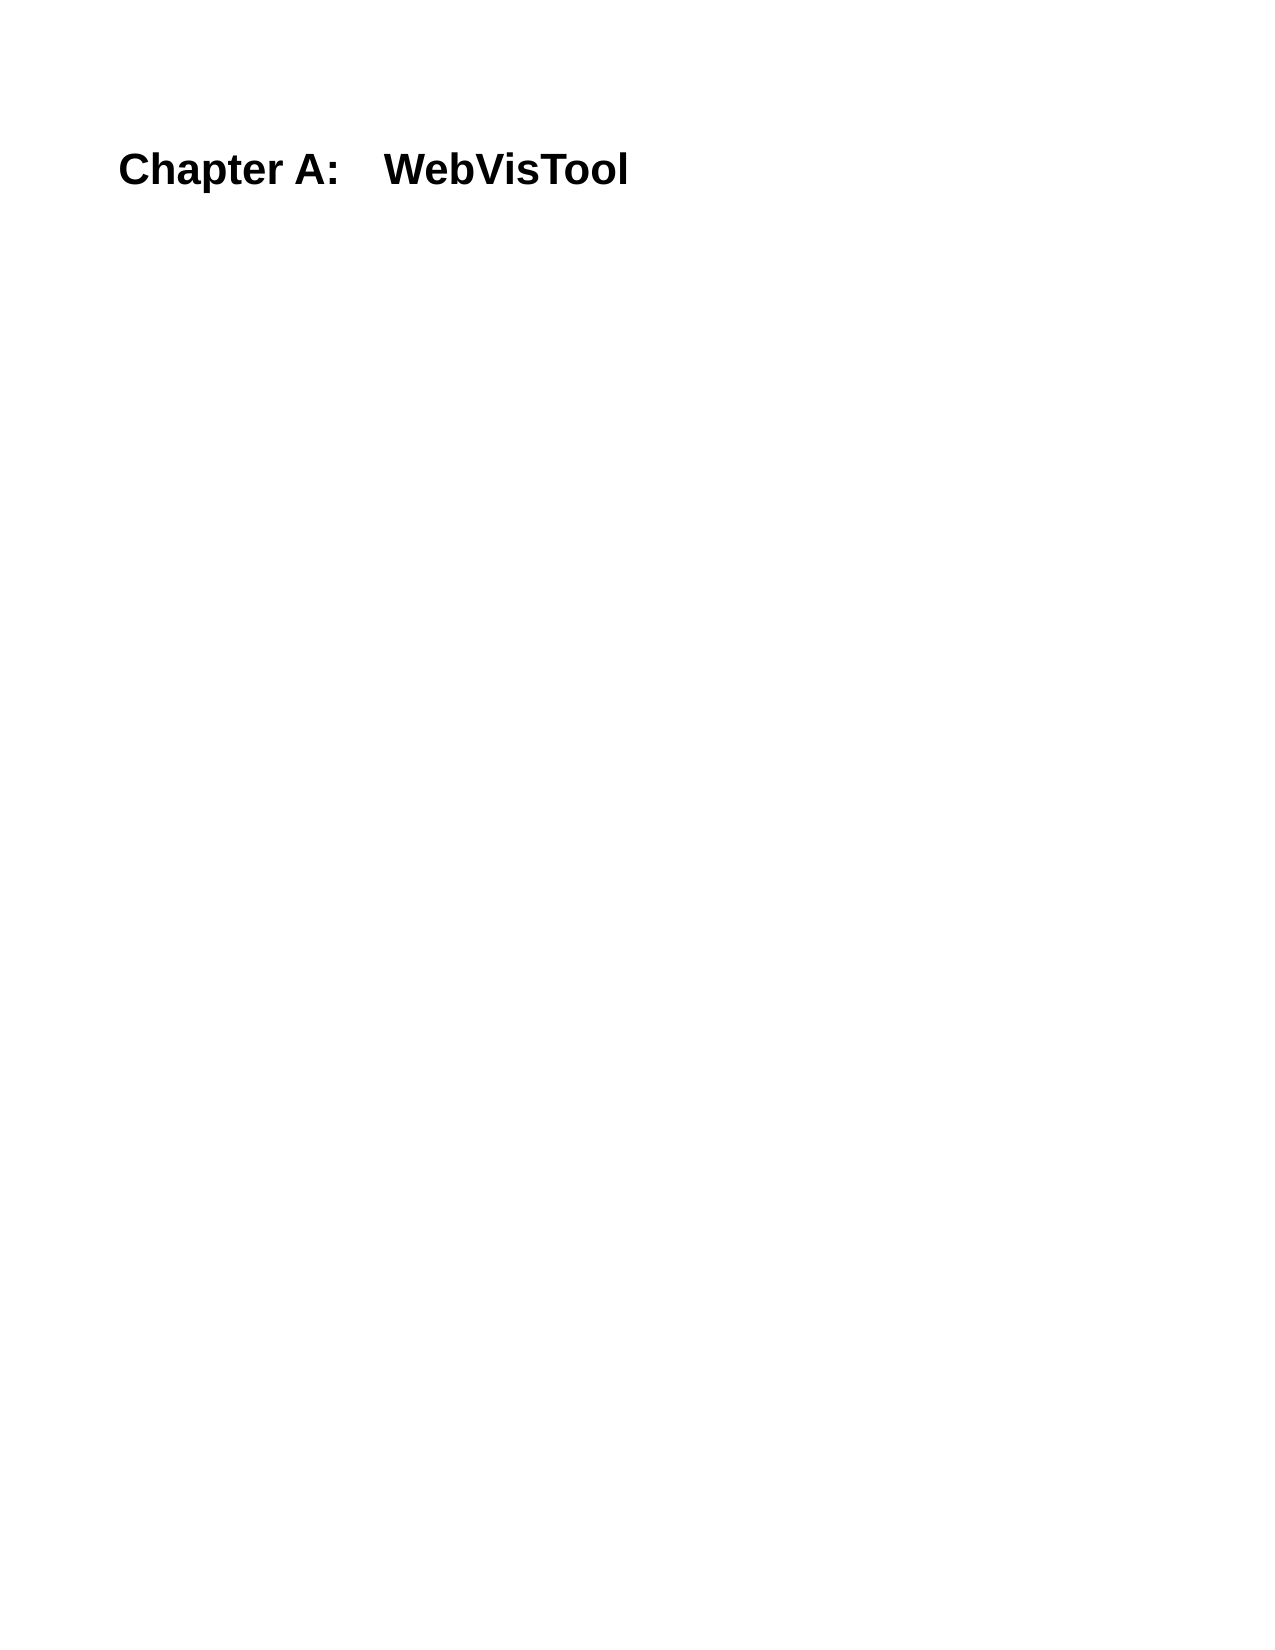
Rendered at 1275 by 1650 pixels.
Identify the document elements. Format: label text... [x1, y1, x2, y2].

subtitle WebVisTool [118, 143, 1157, 193]
